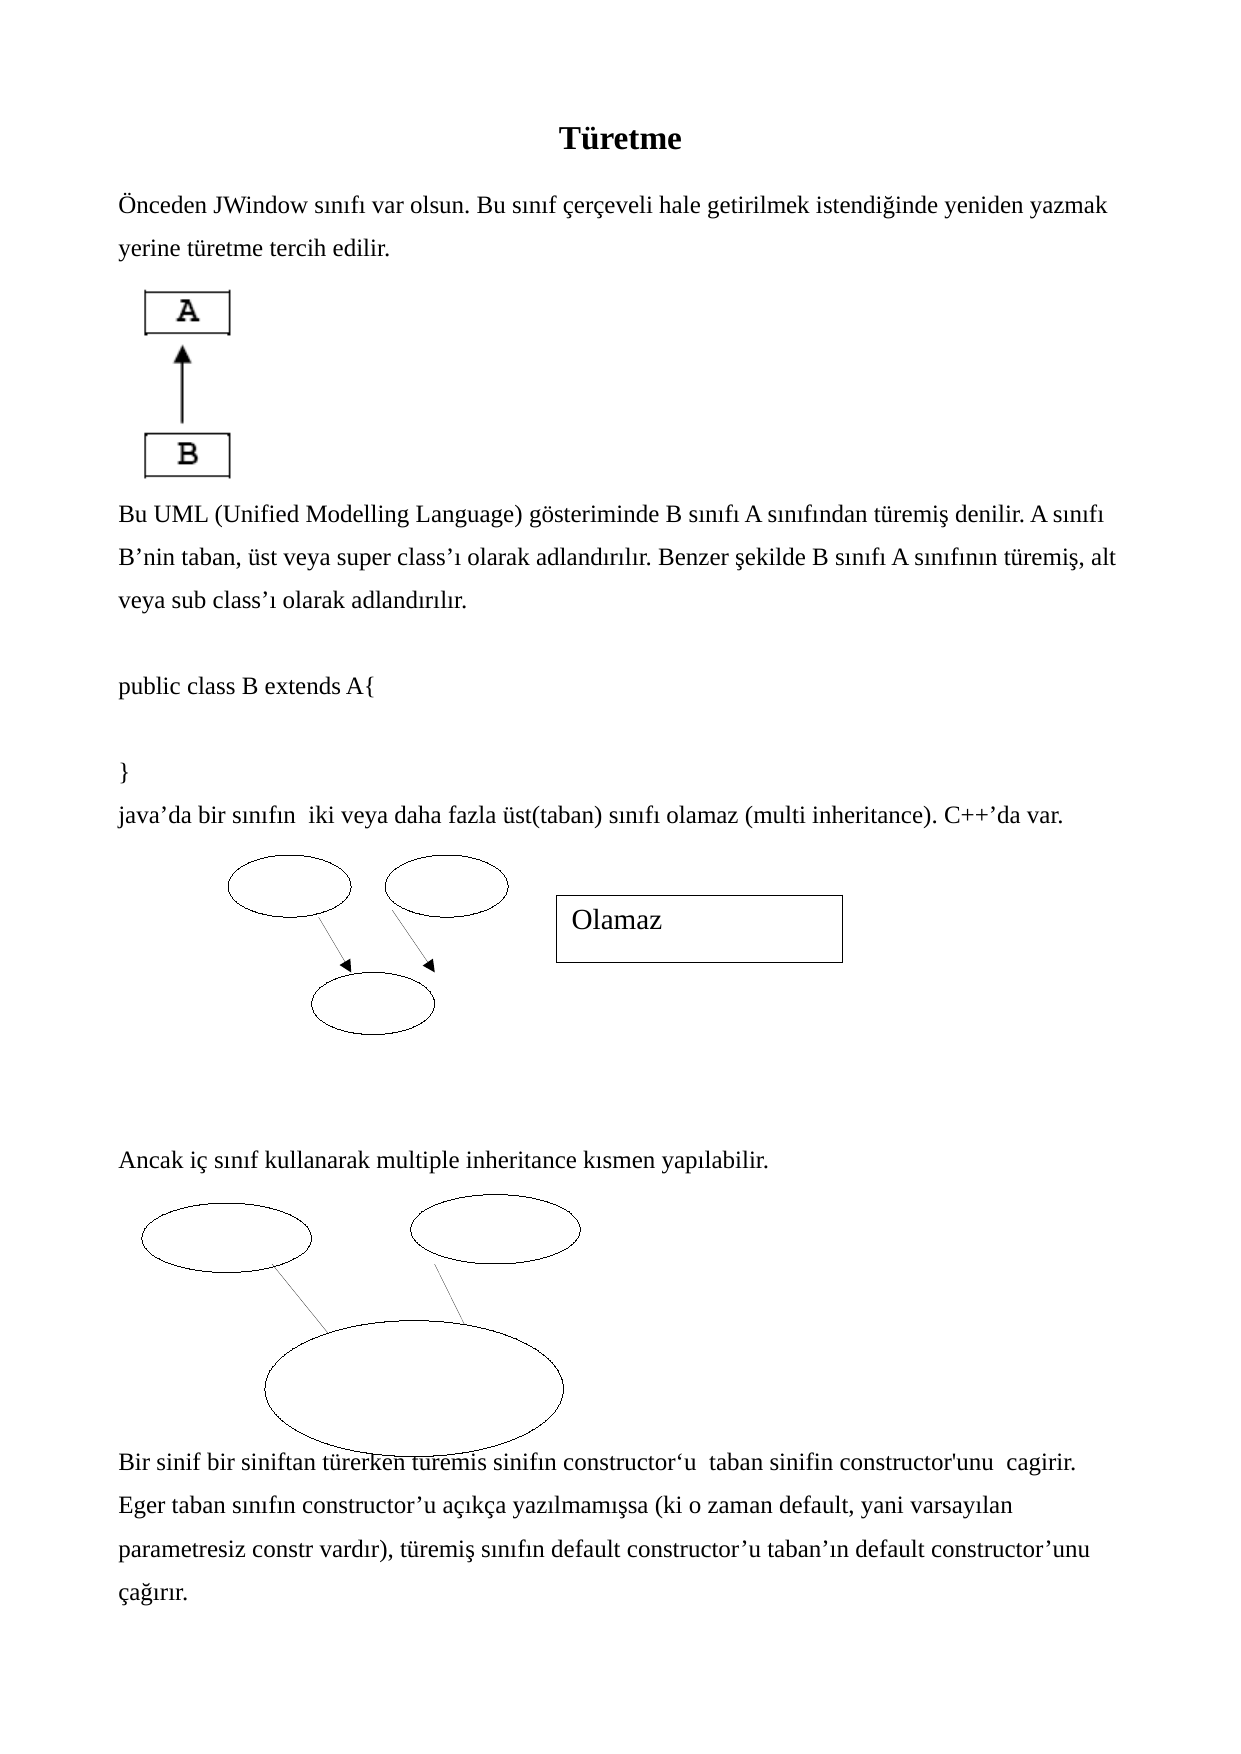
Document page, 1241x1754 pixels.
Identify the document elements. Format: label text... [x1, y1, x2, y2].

picture [118, 276, 273, 485]
text } [118, 757, 1122, 786]
text Türetme [118, 118, 1122, 156]
text public class B extends A{ [118, 671, 1122, 700]
text Bu UML (Unified Modelling Language) gösteriminde B sınıfı A sınıfından türemiş denilir. A sınıfı B’nin taban, üst veya super class’ı olarak adlandırılır. Benzer şekilde B sınıfı A sınıfının türemiş, alt veya sub class’ı olarak adlandırılır. [118, 499, 1122, 614]
text Bir sinif bir siniftan türerken turemis sinifın constructor‘u taban sinifin constructor'unu cagirir. Eger taban sınıfın constructor’u açıkça yazılmamışsa (ki o zaman default, yani varsayılan parametresiz constr vardır), türemiş sınıfın default constructor’u taban’ın default constructor’unu çağırır. [118, 1447, 1122, 1606]
text java’da bir sınıfın iki veya daha fazla üst(taban) sınıfı olamaz (multi inheritance). C++’da var. [118, 801, 1122, 829]
text Ancak iç sınıf kullanarak multiple inheritance kısmen yapılabilir. [118, 1146, 1122, 1174]
text Önceden JWindow sınıfı var olsun. Bu sınıf çerçeveli hale getirilmek istendiğinde yeniden yazmak yerine türetme tercih edilir. [118, 190, 1122, 262]
text Olamaz [571, 902, 827, 936]
